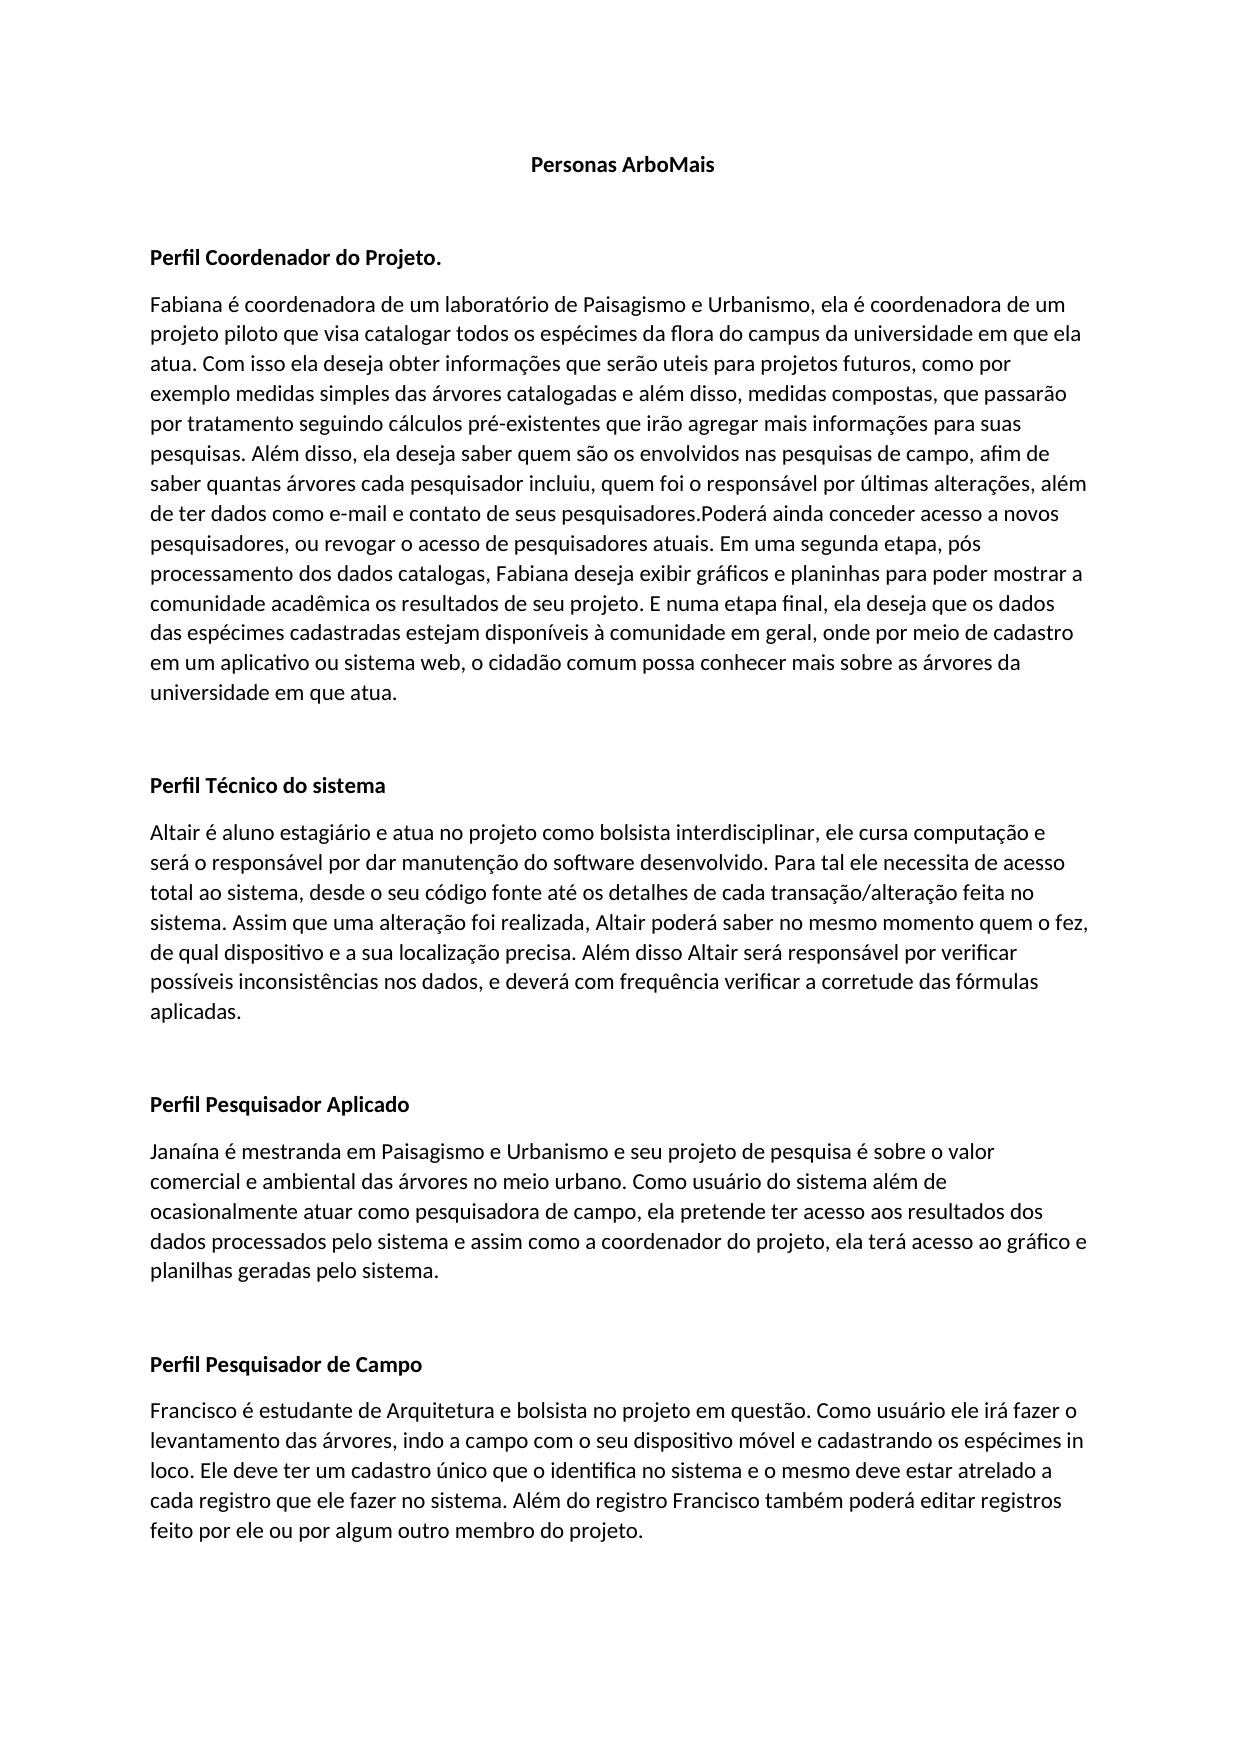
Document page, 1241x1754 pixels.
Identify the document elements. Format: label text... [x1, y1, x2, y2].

text Perfil Pesquisador de Campo [150, 1350, 1090, 1378]
text Personas ArboMais [150, 150, 1090, 178]
text Altair é aluno estagiário e atua no projeto como bolsista interdisciplinar, ele cursa computação e será o responsável por dar manutenção do software desenvolvido. Para tal ele necessita de acesso total ao sistema, desde o seu código fonte até os detalhes de cada transação/alteração feita no sistema. Assim que uma alteração foi realizada, Altair poderá saber no mesmo momento quem o fez, de qual dispositivo e a sua localização precisa. Além disso Altair será responsável por verificar possíveis inconsistências nos dados, e deverá com frequência verificar a corretude das fórmulas aplicadas. [150, 818, 1090, 1025]
text Perfil Técnico do sistema [150, 771, 1090, 799]
text Francisco é estudante de Arquitetura e bolsista no projeto em questão. Como usuário ele irá fazer o levantamento das árvores, indo a campo com o seu dispositivo móvel e cadastrando os espécimes in loco. Ele deve ter um cadastro único que o identifica no sistema e o mesmo deve estar atrelado a cada registro que ele fazer no sistema. Além do registro Francisco também poderá editar registros feito por ele ou por algum outro membro do projeto. [150, 1396, 1090, 1544]
text Perfil Coordenador do Projeto. [150, 243, 1090, 271]
text Fabiana é coordenadora de um laboratório de Paisagismo e Urbanismo, ela é coordenadora de um projeto piloto que visa catalogar todos os espécimes da flora do campus da universidade em que ela atua. Com isso ela deseja obter informações que serão uteis para projetos futuros, como por exemplo medidas simples das árvores catalogadas e além disso, medidas compostas, que passarão por tratamento seguindo cálculos pré-existentes que irão agregar mais informações para suas pesquisas. Além disso, ela deseja saber quem são os envolvidos nas pesquisas de campo, afim de saber quantas árvores cada pesquisador incluiu, quem foi o responsável por últimas alterações, além de ter dados como e-mail e contato de seus pesquisadores.Poderá ainda conceder acesso a novos pesquisadores, ou revogar o acesso de pesquisadores atuais. Em uma segunda etapa, pós processamento dos dados catalogas, Fabiana deseja exibir gráficos e planinhas para poder mostrar a comunidade acadêmica os resultados de seu projeto. E numa etapa final, ela deseja que os dados das espécimes cadastradas estejam disponíveis à comunidade em geral, onde por meio de cadastro em um aplicativo ou sistema web, o cidadão comum possa conhecer mais sobre as árvores da universidade em que atua. [150, 290, 1090, 706]
text Janaína é mestranda em Paisagismo e Urbanismo e seu projeto de pesquisa é sobre o valor comercial e ambiental das árvores no meio urbano. Como usuário do sistema além de ocasionalmente atuar como pesquisadora de campo, ela pretende ter acesso aos resultados dos dados processados pelo sistema e assim como a coordenador do projeto, ela terá acesso ao gráfico e planilhas geradas pelo sistema. [150, 1137, 1090, 1285]
text Perfil Pesquisador Aplicado [150, 1091, 1090, 1118]
